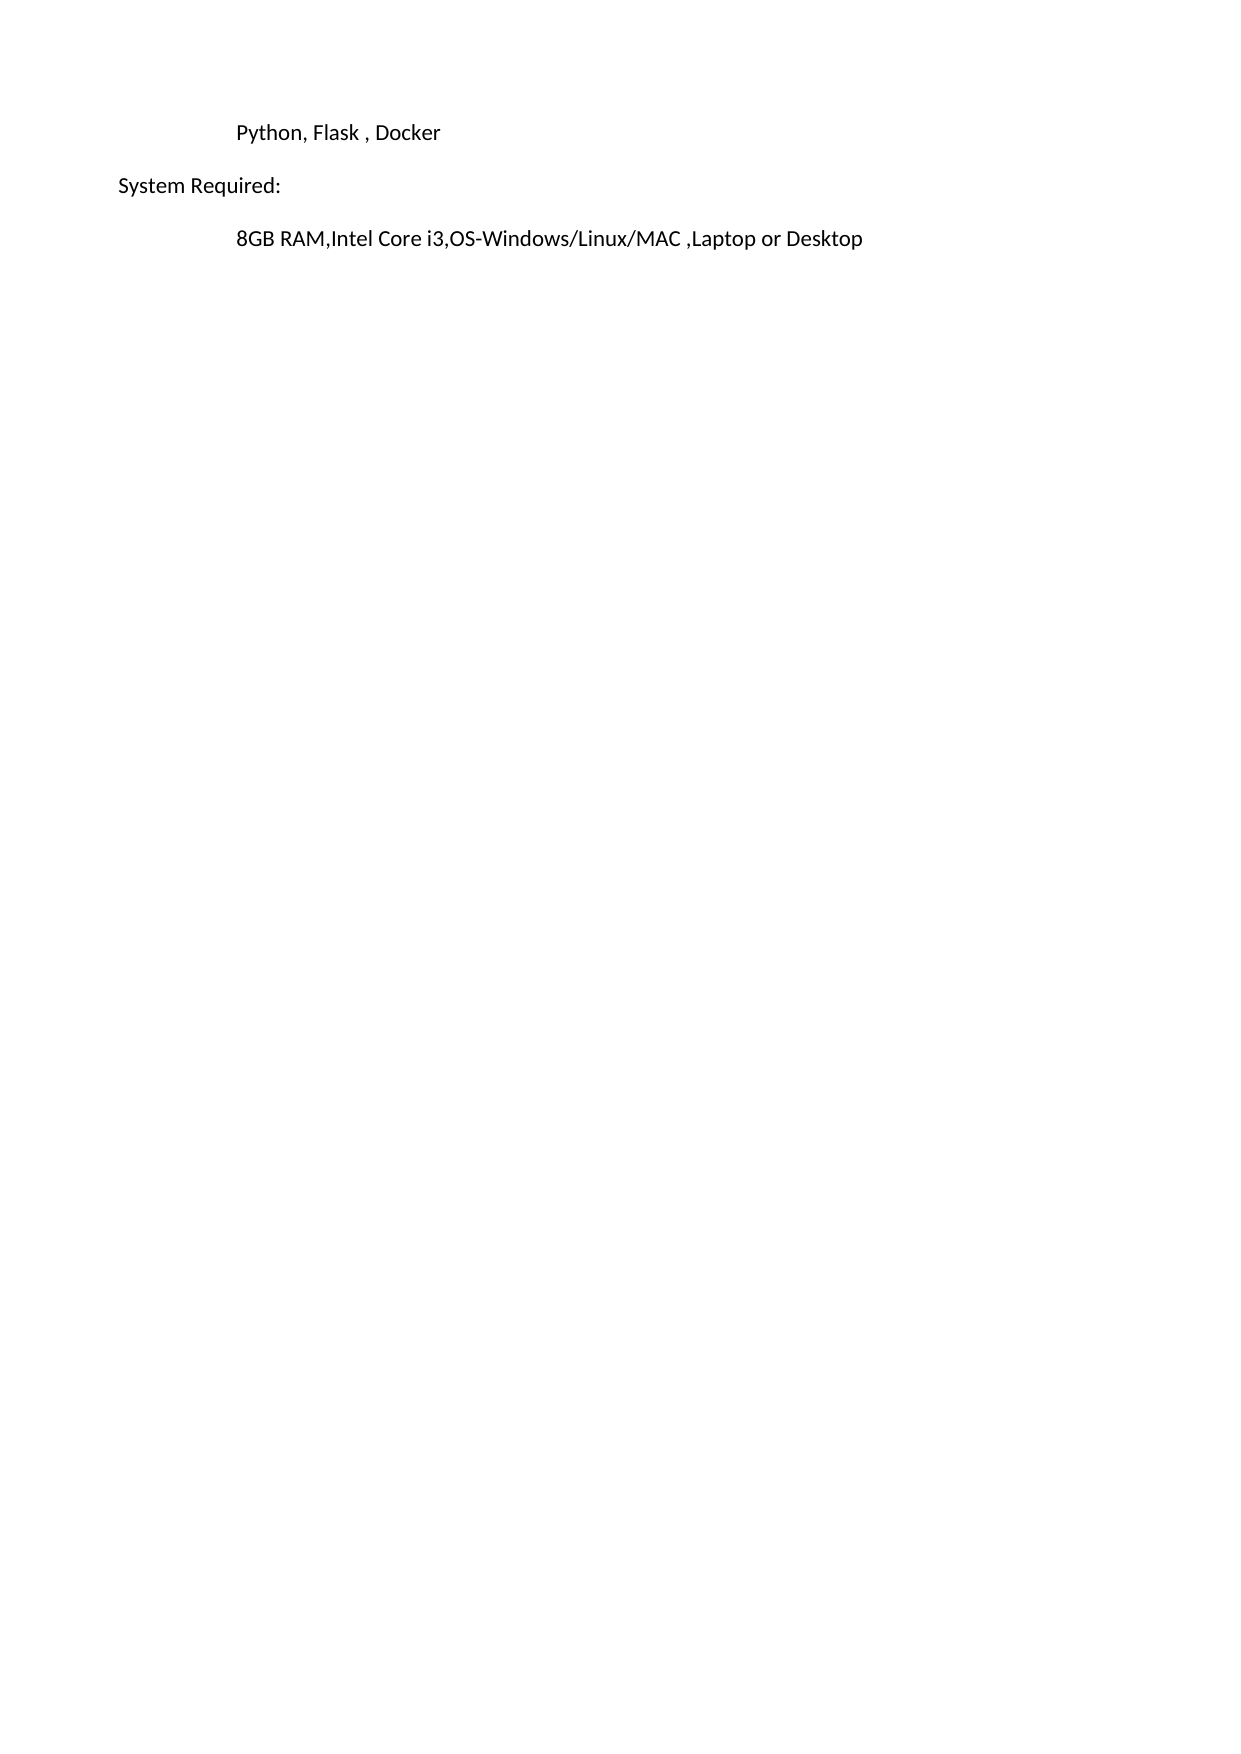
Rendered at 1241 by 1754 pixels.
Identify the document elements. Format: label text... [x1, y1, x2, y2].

text Python, Flask , Docker [118, 118, 1122, 146]
text System Required: [118, 171, 1122, 199]
text 8GB RAM,Intel Core i3,OS-Windows/Linux/MAC ,Laptop or Desktop [118, 224, 1122, 252]
